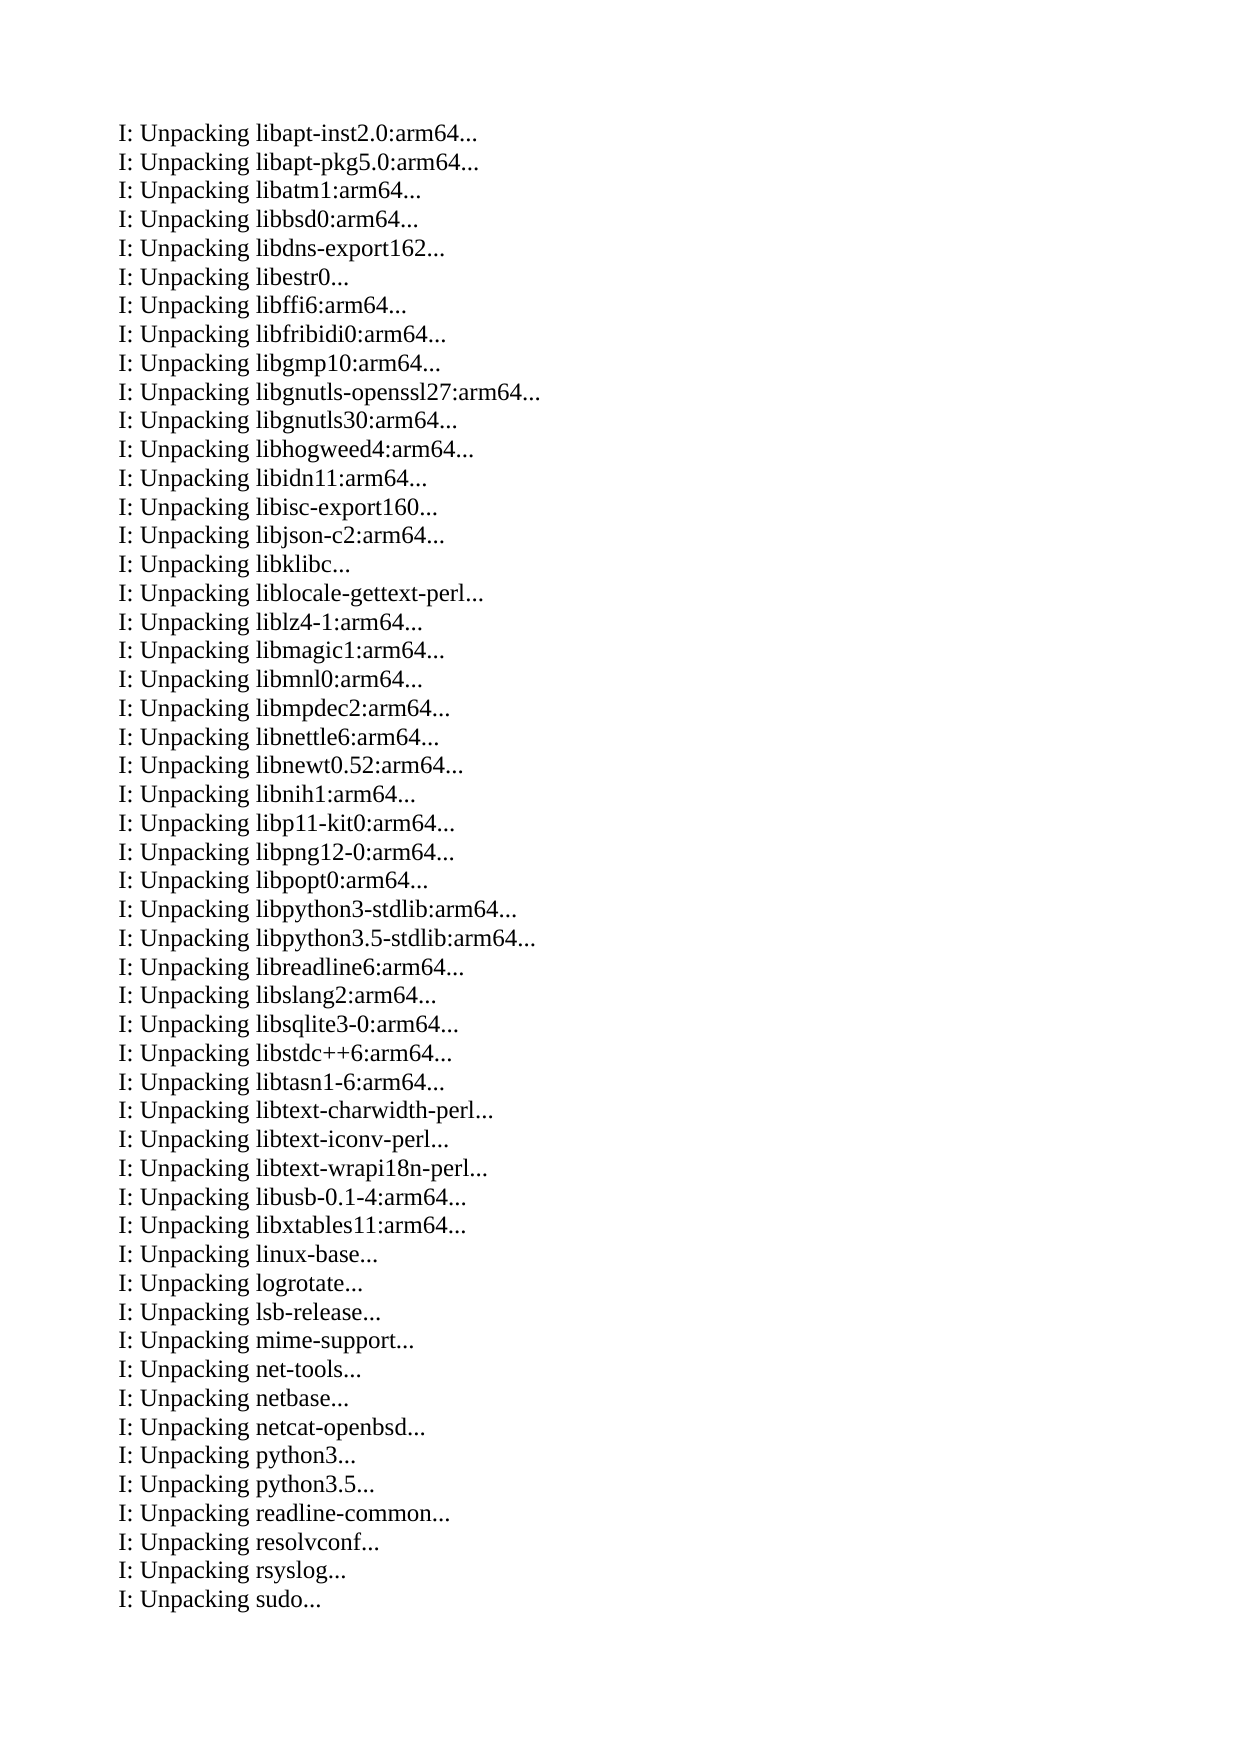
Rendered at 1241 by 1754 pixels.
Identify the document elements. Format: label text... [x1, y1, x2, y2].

text I: Unpacking logrotate... [118, 1268, 1122, 1297]
text I: Unpacking libtext-wrapi18n-perl... [118, 1153, 1122, 1182]
text I: Unpacking libnih1:arm64... [118, 779, 1122, 808]
text I: Unpacking libpython3-stdlib:arm64... [118, 894, 1122, 923]
text I: Unpacking linux-base... [118, 1239, 1122, 1268]
text I: Unpacking libsqlite3-0:arm64... [118, 1009, 1122, 1038]
text I: Unpacking libnettle6:arm64... [118, 722, 1122, 751]
text I: Unpacking libp11-kit0:arm64... [118, 808, 1122, 837]
text I: Unpacking libgnutls-openssl27:arm64... [118, 377, 1122, 406]
text I: Unpacking libbsd0:arm64... [118, 204, 1122, 233]
text I: Unpacking libmpdec2:arm64... [118, 693, 1122, 722]
text I: Unpacking libatm1:arm64... [118, 176, 1122, 204]
text I: Unpacking libfribidi0:arm64... [118, 319, 1122, 348]
text I: Unpacking mime-support... [118, 1326, 1122, 1354]
text I: Unpacking libtext-charwidth-perl... [118, 1096, 1122, 1124]
text I: Unpacking libgnutls30:arm64... [118, 406, 1122, 434]
text I: Unpacking libtext-iconv-perl... [118, 1124, 1122, 1153]
text I: Unpacking libmagic1:arm64... [118, 636, 1122, 664]
text I: Unpacking libtasn1-6:arm64... [118, 1067, 1122, 1096]
text I: Unpacking readline-common... [118, 1498, 1122, 1527]
text I: Unpacking libgmp10:arm64... [118, 348, 1122, 377]
text I: Unpacking libreadline6:arm64... [118, 952, 1122, 981]
text I: Unpacking lsb-release... [118, 1297, 1122, 1326]
text I: Unpacking libmnl0:arm64... [118, 664, 1122, 693]
text I: Unpacking libffi6:arm64... [118, 291, 1122, 319]
text I: Unpacking libusb-0.1-4:arm64... [118, 1182, 1122, 1211]
text I: Unpacking liblz4-1:arm64... [118, 607, 1122, 636]
text I: Unpacking libpng12-0:arm64... [118, 837, 1122, 866]
text I: Unpacking python3... [118, 1441, 1122, 1469]
text I: Unpacking libisc-export160... [118, 492, 1122, 521]
text I: Unpacking libestr0... [118, 262, 1122, 291]
text I: Unpacking libpopt0:arm64... [118, 866, 1122, 894]
text I: Unpacking net-tools... [118, 1354, 1122, 1383]
text I: Unpacking libklibc... [118, 549, 1122, 578]
text I: Unpacking python3.5... [118, 1469, 1122, 1498]
text I: Unpacking libpython3.5-stdlib:arm64... [118, 923, 1122, 952]
text I: Unpacking netbase... [118, 1383, 1122, 1412]
text I: Unpacking libstdc++6:arm64... [118, 1038, 1122, 1067]
text I: Unpacking liblocale-gettext-perl... [118, 578, 1122, 607]
text I: Unpacking libapt-pkg5.0:arm64... [118, 147, 1122, 176]
text I: Unpacking resolvconf... [118, 1527, 1122, 1556]
text I: Unpacking libjson-c2:arm64... [118, 521, 1122, 549]
text I: Unpacking sudo... [118, 1584, 1122, 1613]
text I: Unpacking netcat-openbsd... [118, 1412, 1122, 1441]
text I: Unpacking libapt-inst2.0:arm64... [118, 118, 1122, 147]
text I: Unpacking libnewt0.52:arm64... [118, 751, 1122, 779]
text I: Unpacking libxtables11:arm64... [118, 1211, 1122, 1239]
text I: Unpacking libdns-export162... [118, 233, 1122, 262]
text I: Unpacking libidn11:arm64... [118, 463, 1122, 492]
text I: Unpacking libslang2:arm64... [118, 981, 1122, 1009]
text I: Unpacking rsyslog... [118, 1556, 1122, 1584]
text I: Unpacking libhogweed4:arm64... [118, 434, 1122, 463]
